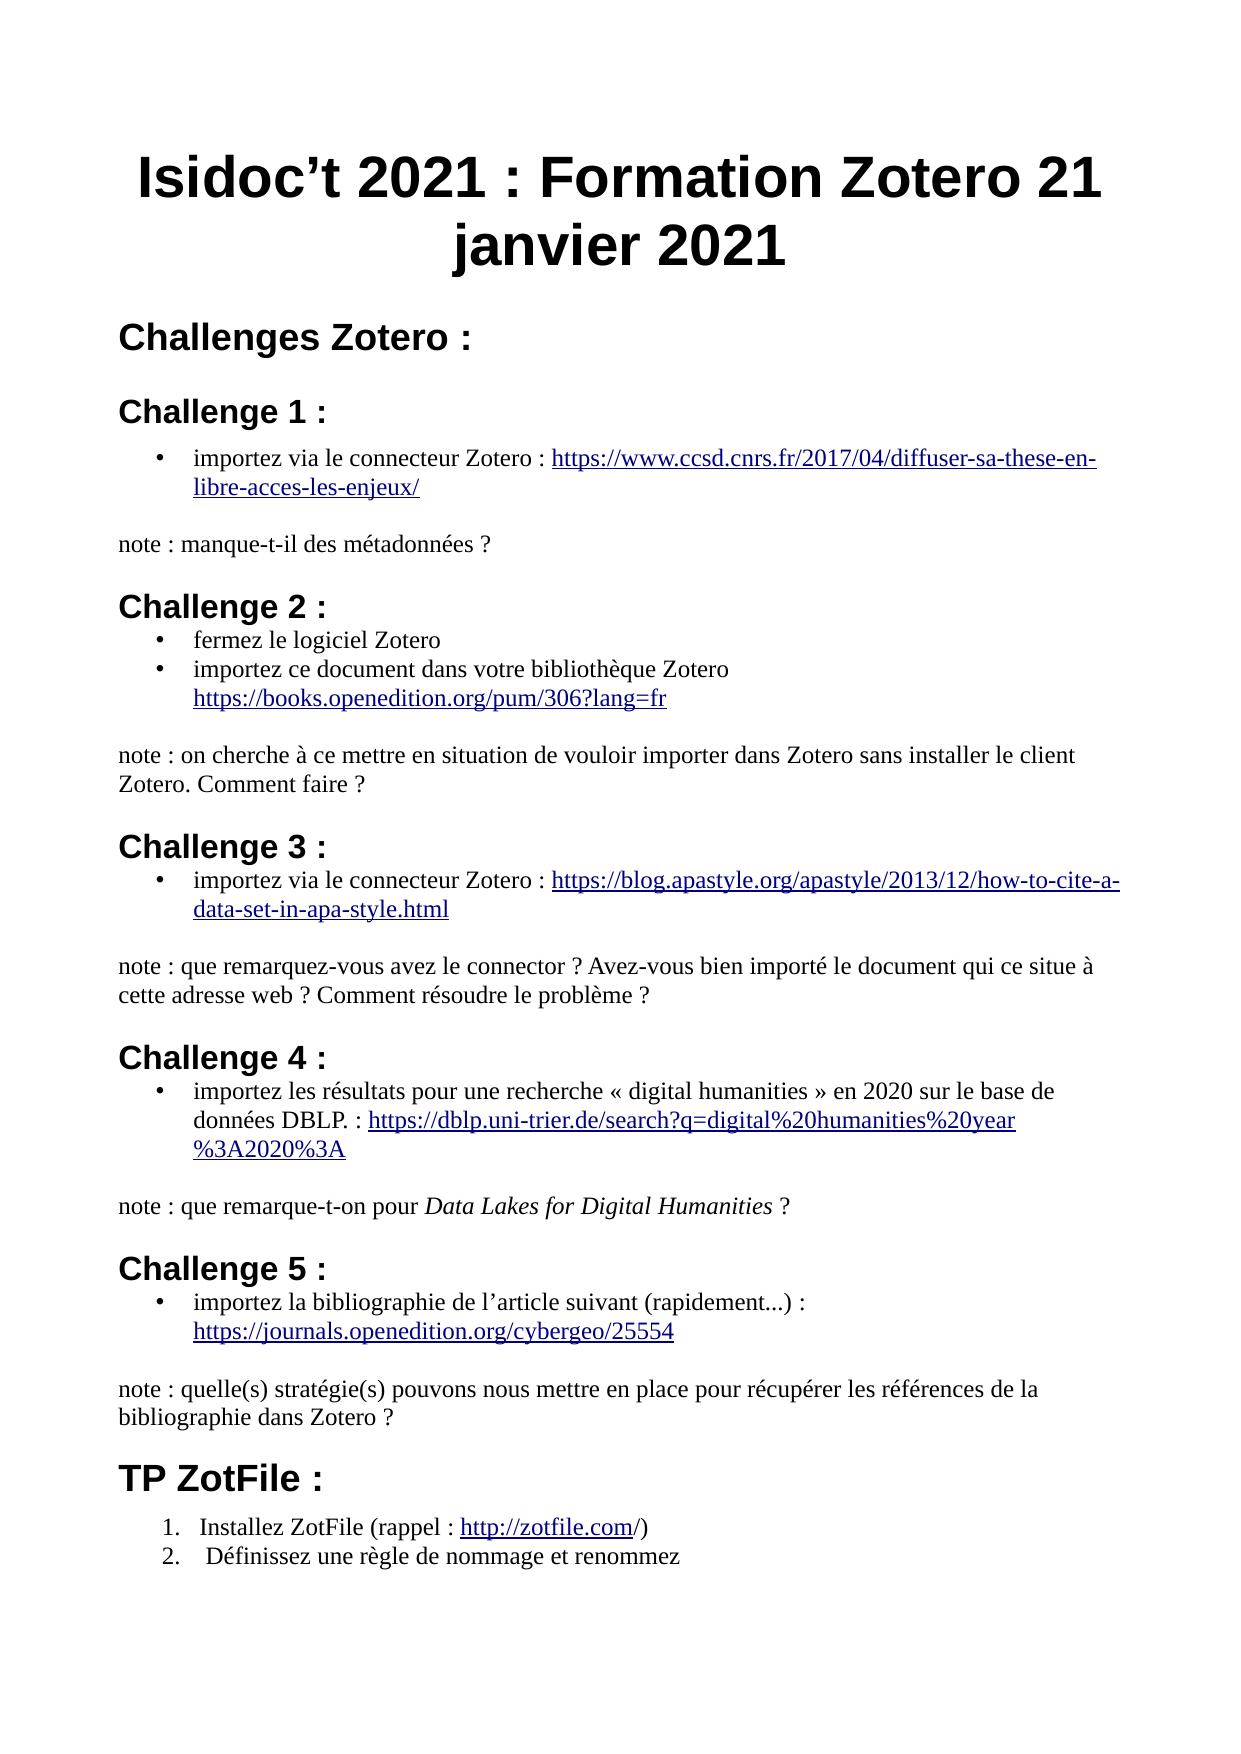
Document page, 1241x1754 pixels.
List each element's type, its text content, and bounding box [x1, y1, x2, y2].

text note : que remarquez-vous avez le connector ? Avez-vous bien importé le document qui ce situe à cette adresse web ? Comment résoudre le problème ? [118, 951, 1122, 1009]
list fermez le logiciel Zotero [156, 625, 1122, 654]
list importez les résultats pour une recherche « digital humanities » en 2020 sur le base de données DBLP. : https://dblp.uni-trier.de/search?q=digital%20humanities%20year%3A2020%3A [156, 1076, 1122, 1163]
text Challenge 2 : [118, 587, 1122, 625]
list importez ce document dans votre bibliothèque Zotero https://books.openedition.org/pum/306?lang=fr [156, 654, 1122, 712]
subtitle Challenge 1 : [118, 392, 1122, 430]
text note : quelle(s) stratégie(s) pouvons nous mettre en place pour récupérer les références de la bibliographie dans Zotero ? [118, 1374, 1122, 1431]
subtitle Challenges Zotero : [118, 315, 1122, 358]
list importez la bibliographie de l’article suivant (rapidement...) : https://journals.openedition.org/cybergeo/25554 [156, 1287, 1122, 1345]
list importez via le connecteur Zotero : https://blog.apastyle.org/apastyle/2013/12/how-to-cite-a-data-set-in-apa-style.html [156, 865, 1122, 923]
text note : que remarque-t-on pour Data Lakes for Digital Humanities ? [118, 1191, 1122, 1220]
list importez via le connecteur Zotero : https://www.ccsd.cnrs.fr/2017/04/diffuser-sa-these-en-libre-acces-les-enjeux/ [156, 443, 1122, 500]
text Challenge 4 : [118, 1038, 1122, 1076]
subtitle TP ZotFile : [118, 1456, 1122, 1500]
list Installez ZotFile (rappel : http://zotfile.com/) [162, 1512, 1122, 1541]
title Isidoc’t 2021 : Formation Zotero 21 janvier 2021 [118, 143, 1122, 277]
text note : on cherche à ce mettre en situation de vouloir importer dans Zotero sans installer le client Zotero. Comment faire ? [118, 740, 1122, 798]
list Définissez une règle de nommage et renommez [162, 1541, 1122, 1570]
text Challenge 5 : [118, 1249, 1122, 1287]
text note : manque-t-il des métadonnées ? [118, 529, 1122, 558]
text Challenge 3 : [118, 827, 1122, 865]
